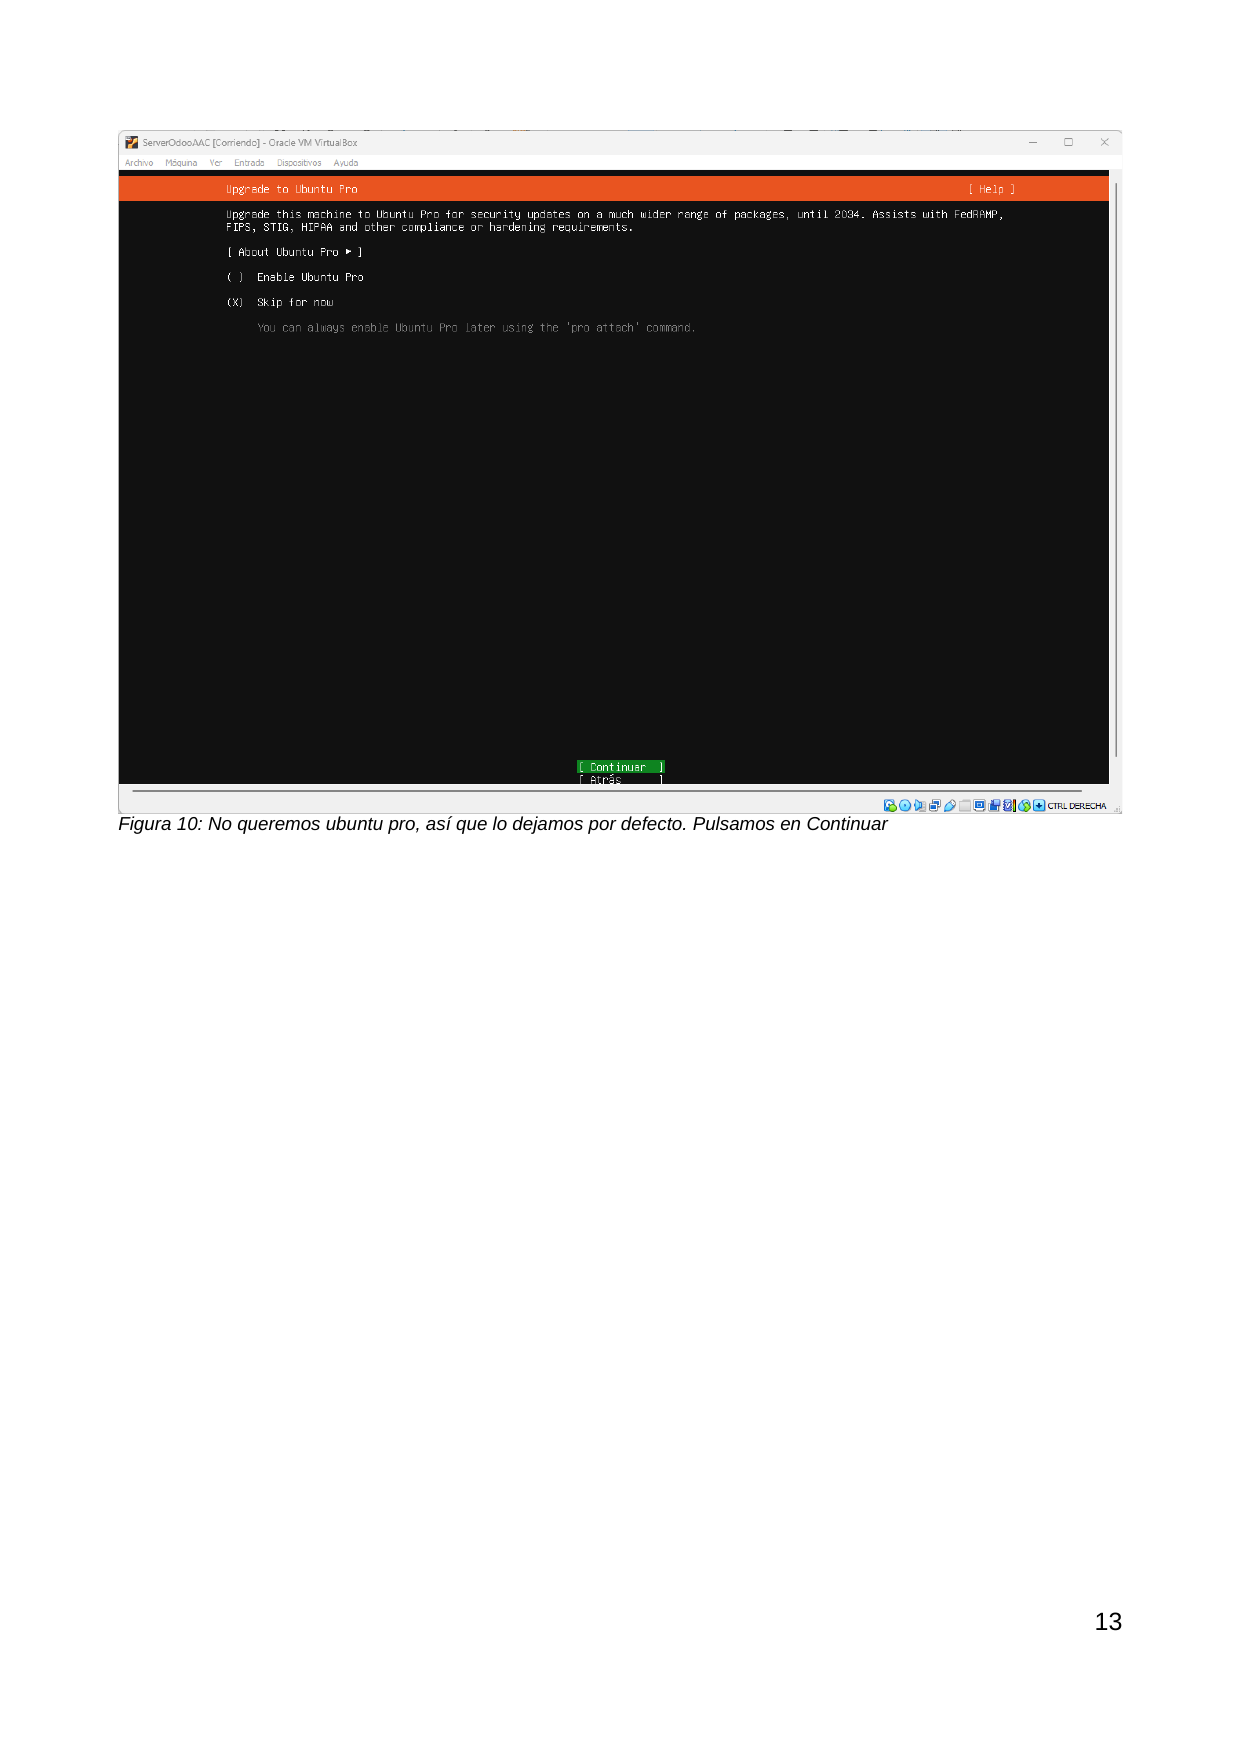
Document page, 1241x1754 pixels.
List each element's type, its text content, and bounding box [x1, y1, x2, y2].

picture [118, 130, 1123, 814]
text Figura 10: No queremos ubuntu pro, así que lo dejamos por defecto. Pulsamos en Continuar [118, 814, 1122, 835]
